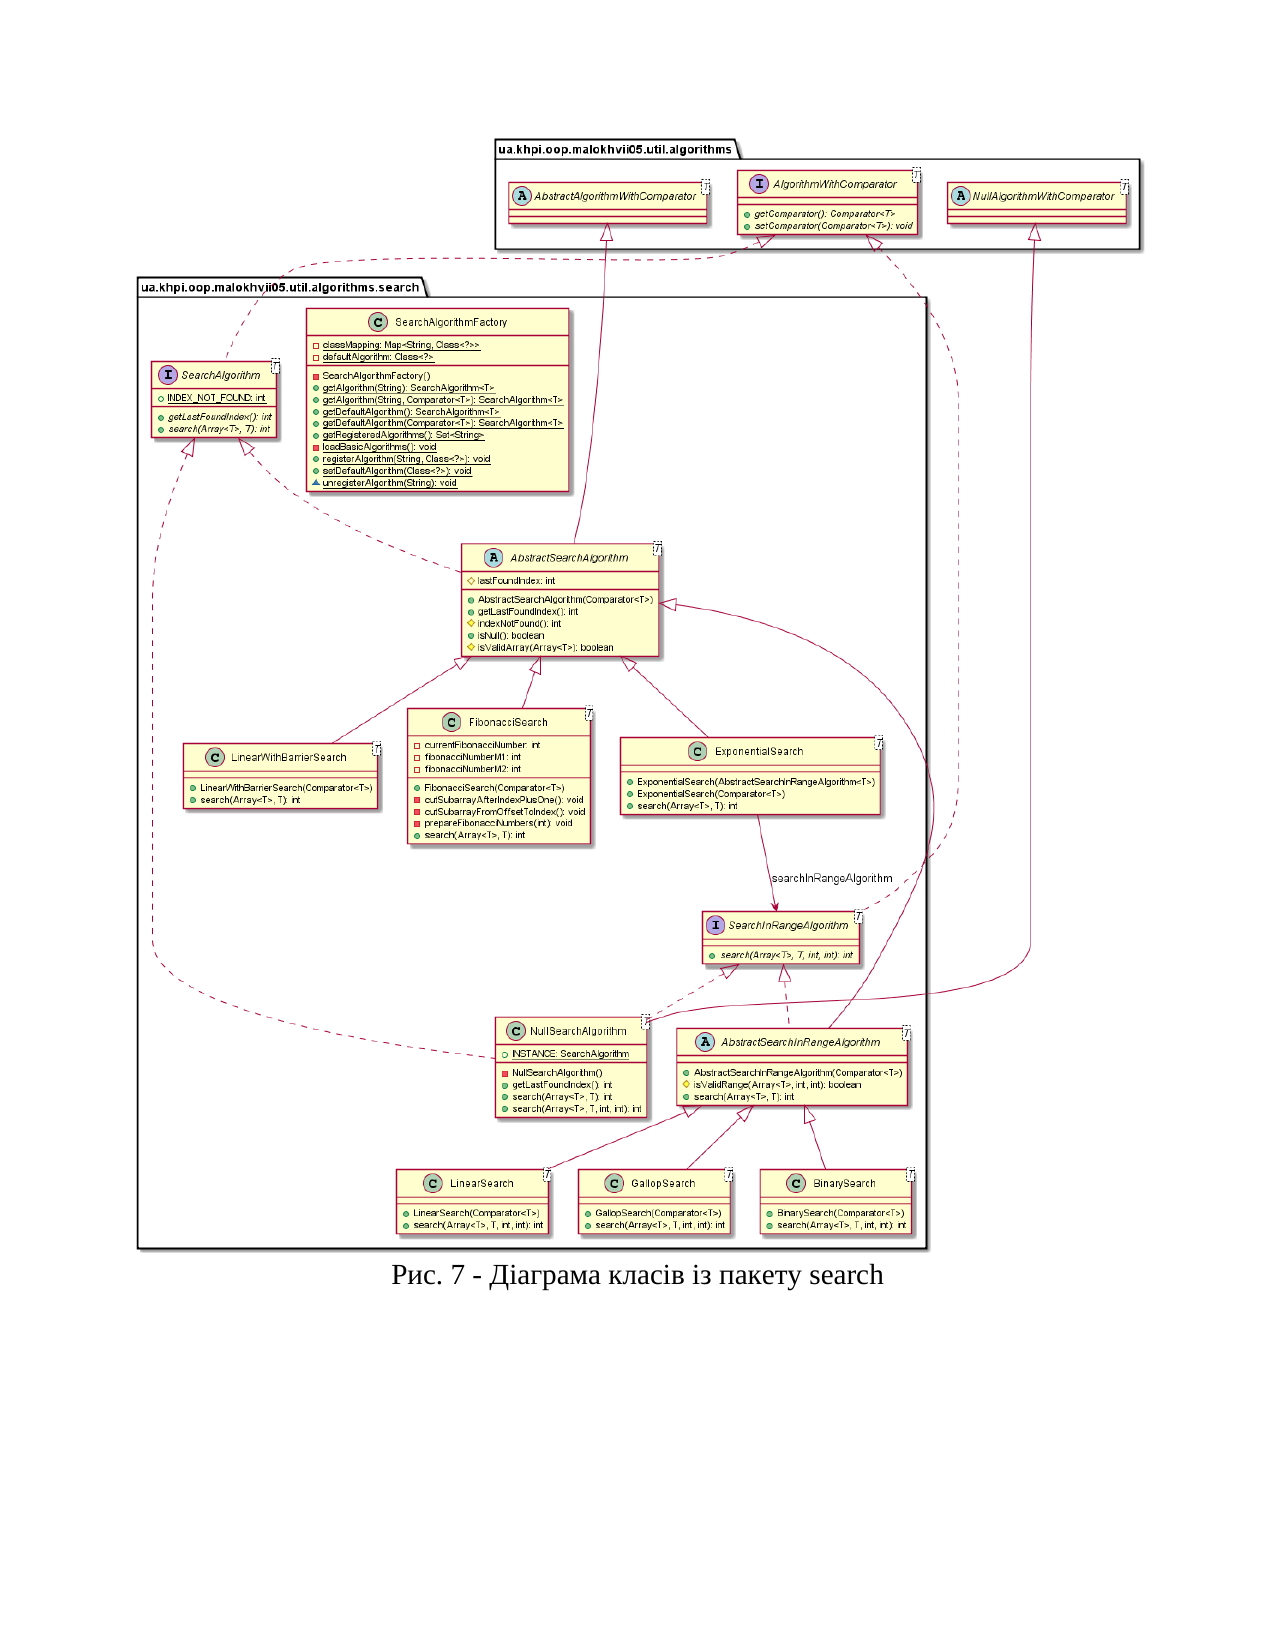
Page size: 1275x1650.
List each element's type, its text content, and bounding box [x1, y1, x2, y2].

text Рис. 7 - Діаграма класів із пакету search [118, 1257, 1157, 1291]
picture [118, 118, 1157, 1257]
